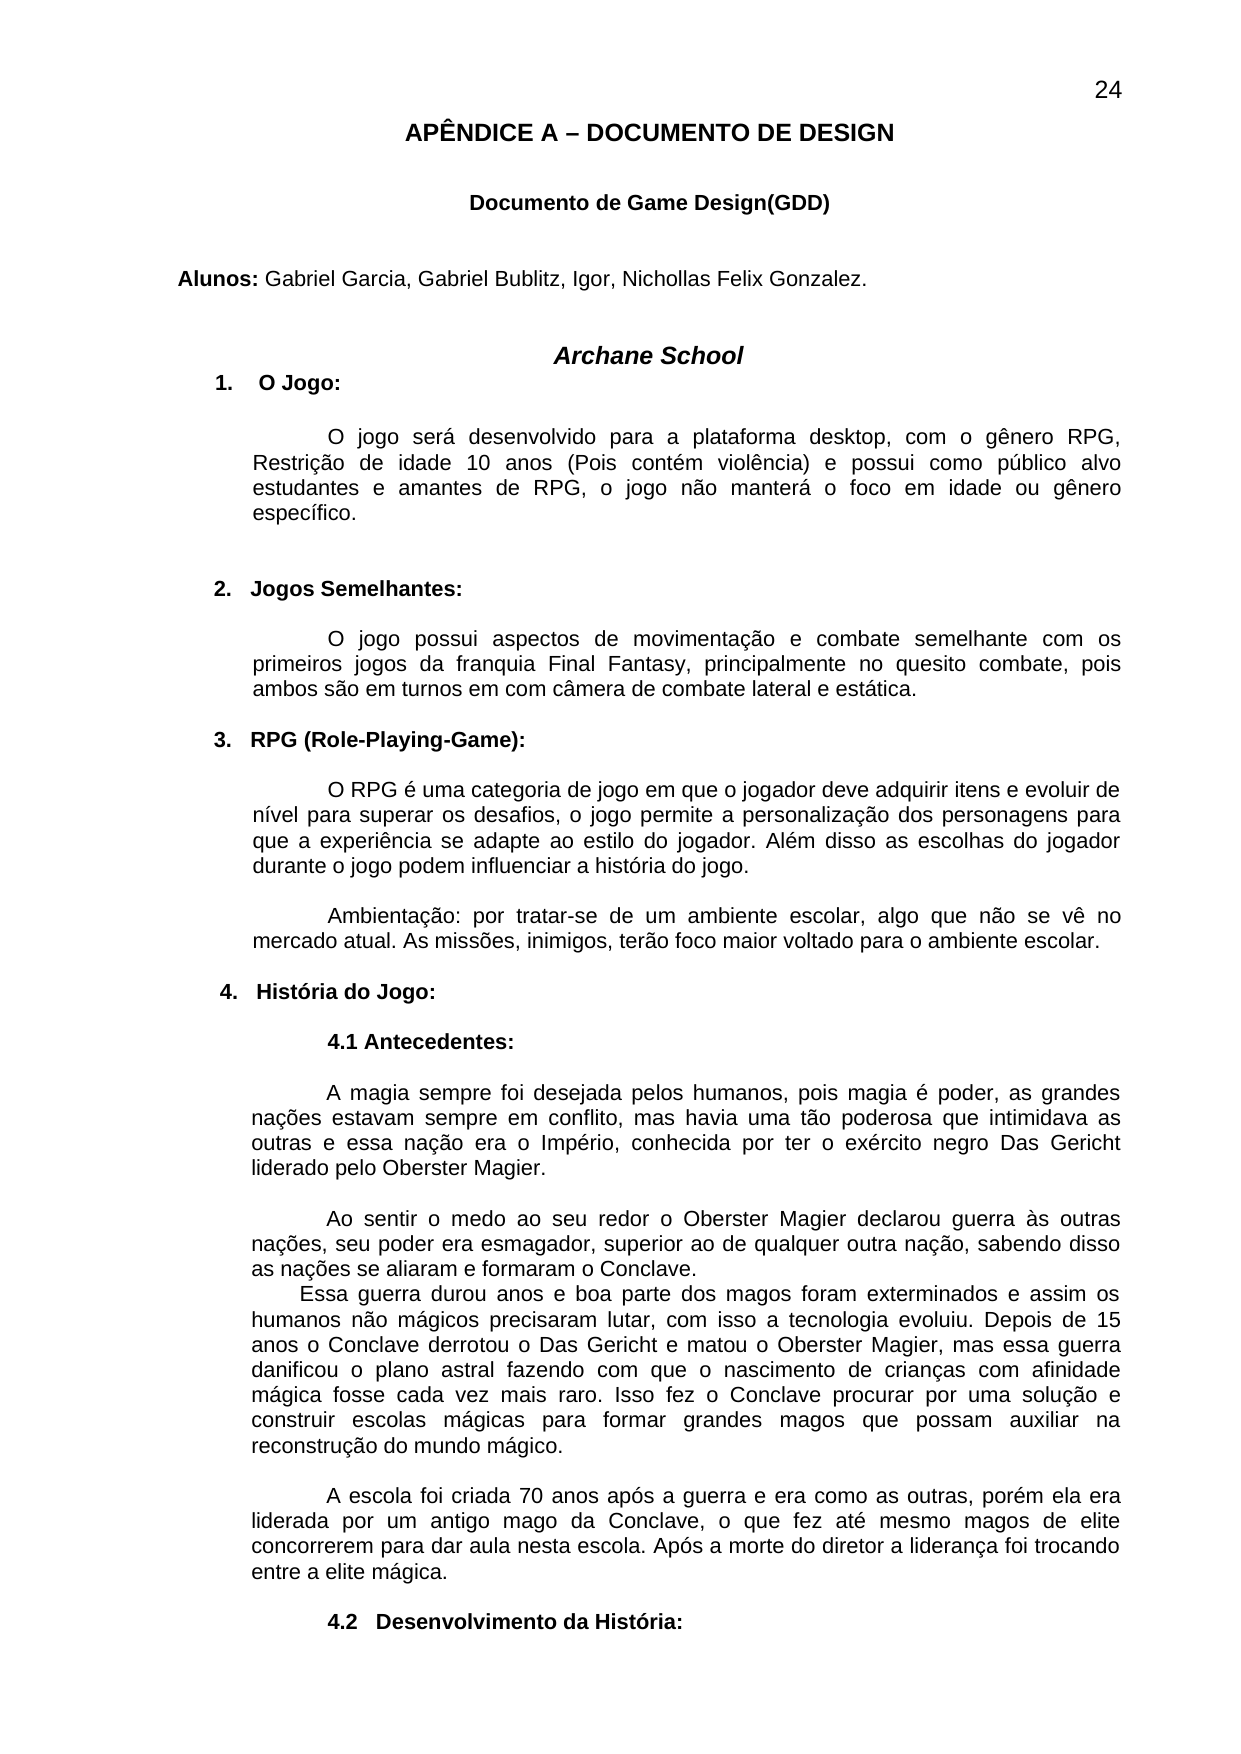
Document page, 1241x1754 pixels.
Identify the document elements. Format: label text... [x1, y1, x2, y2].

subtitle APÊNDICE A – documento de Design [177, 118, 1122, 147]
text Alunos: Gabriel Garcia, Gabriel Bublitz, Igor, Nichollas Felix Gonzalez. [177, 266, 1122, 291]
text Ao sentir o medo ao seu redor o Oberster Magier declarou guerra às outras nações, seu poder era esmagador, superior ao de qualquer outra nação, sabendo disso as nações se aliaram e formaram o Conclave. [251, 1206, 1122, 1281]
text O jogo possui aspectos de movimentação e combate semelhante com os primeiros jogos da franquia Final Fantasy, principalmente no quesito combate, pois ambos são em turnos em com câmera de combate lateral e estática. [252, 626, 1122, 701]
text A escola foi criada 70 anos após a guerra e era como as outras, porém ela era liderada por um antigo mago da Conclave, o que fez até mesmo magos de elite concorrerem para dar aula nesta escola. Após a morte do diretor a liderança foi trocando entre a elite mágica. [251, 1483, 1122, 1584]
text Documento de Game Design(GDD) [177, 190, 1122, 215]
text 4. História do Jogo: [177, 979, 1122, 1004]
text 3. RPG (Role-Playing-Game): [177, 727, 1122, 752]
list O Jogo: [215, 370, 1122, 395]
text O RPG é uma categoria de jogo em que o jogador deve adquirir itens e evoluir de nível para superar os desafios, o jogo permite a personalização dos personagens para que a experiência se adapte ao estilo do jogador. Além disso as escolhas do jogador durante o jogo podem influenciar a história do jogo. [252, 777, 1122, 878]
text 2. Jogos Semelhantes: [177, 575, 1122, 601]
text A magia sempre foi desejada pelos humanos, pois magia é poder, as grandes nações estavam sempre em conflito, mas havia uma tão poderosa que intimidava as outras e essa nação era o Império, conhecida por ter o exército negro Das Gericht liderado pelo Oberster Magier. [251, 1079, 1122, 1180]
text 4.2 Desenvolvimento da História: [252, 1609, 1122, 1634]
text 4.1 Antecedentes: [177, 1029, 1122, 1054]
text Archane School [177, 341, 1122, 370]
text O jogo será desenvolvido para a plataforma desktop, com o gênero RPG, Restrição de idade 10 anos (Pois contém violência) e possui como público alvo estudantes e amantes de RPG, o jogo não manterá o foco em idade ou gênero específico. [252, 424, 1122, 525]
text Essa guerra durou anos e boa parte dos magos foram exterminados e assim os humanos não mágicos precisaram lutar, com isso a tecnologia evoluiu. Depois de 15 anos o Conclave derrotou o Das Gericht e matou o Oberster Magier, mas essa guerra danificou o plano astral fazendo com que o nascimento de crianças com afinidade mágica fosse cada vez mais raro. Isso fez o Conclave procurar por uma solução e construir escolas mágicas para formar grandes magos que possam auxiliar na reconstrução do mundo mágico. [251, 1281, 1122, 1458]
text Ambientação: por tratar-se de um ambiente escolar, algo que não se vê no mercado atual. As missões, inimigos, terão foco maior voltado para o ambiente escolar. [252, 903, 1122, 953]
